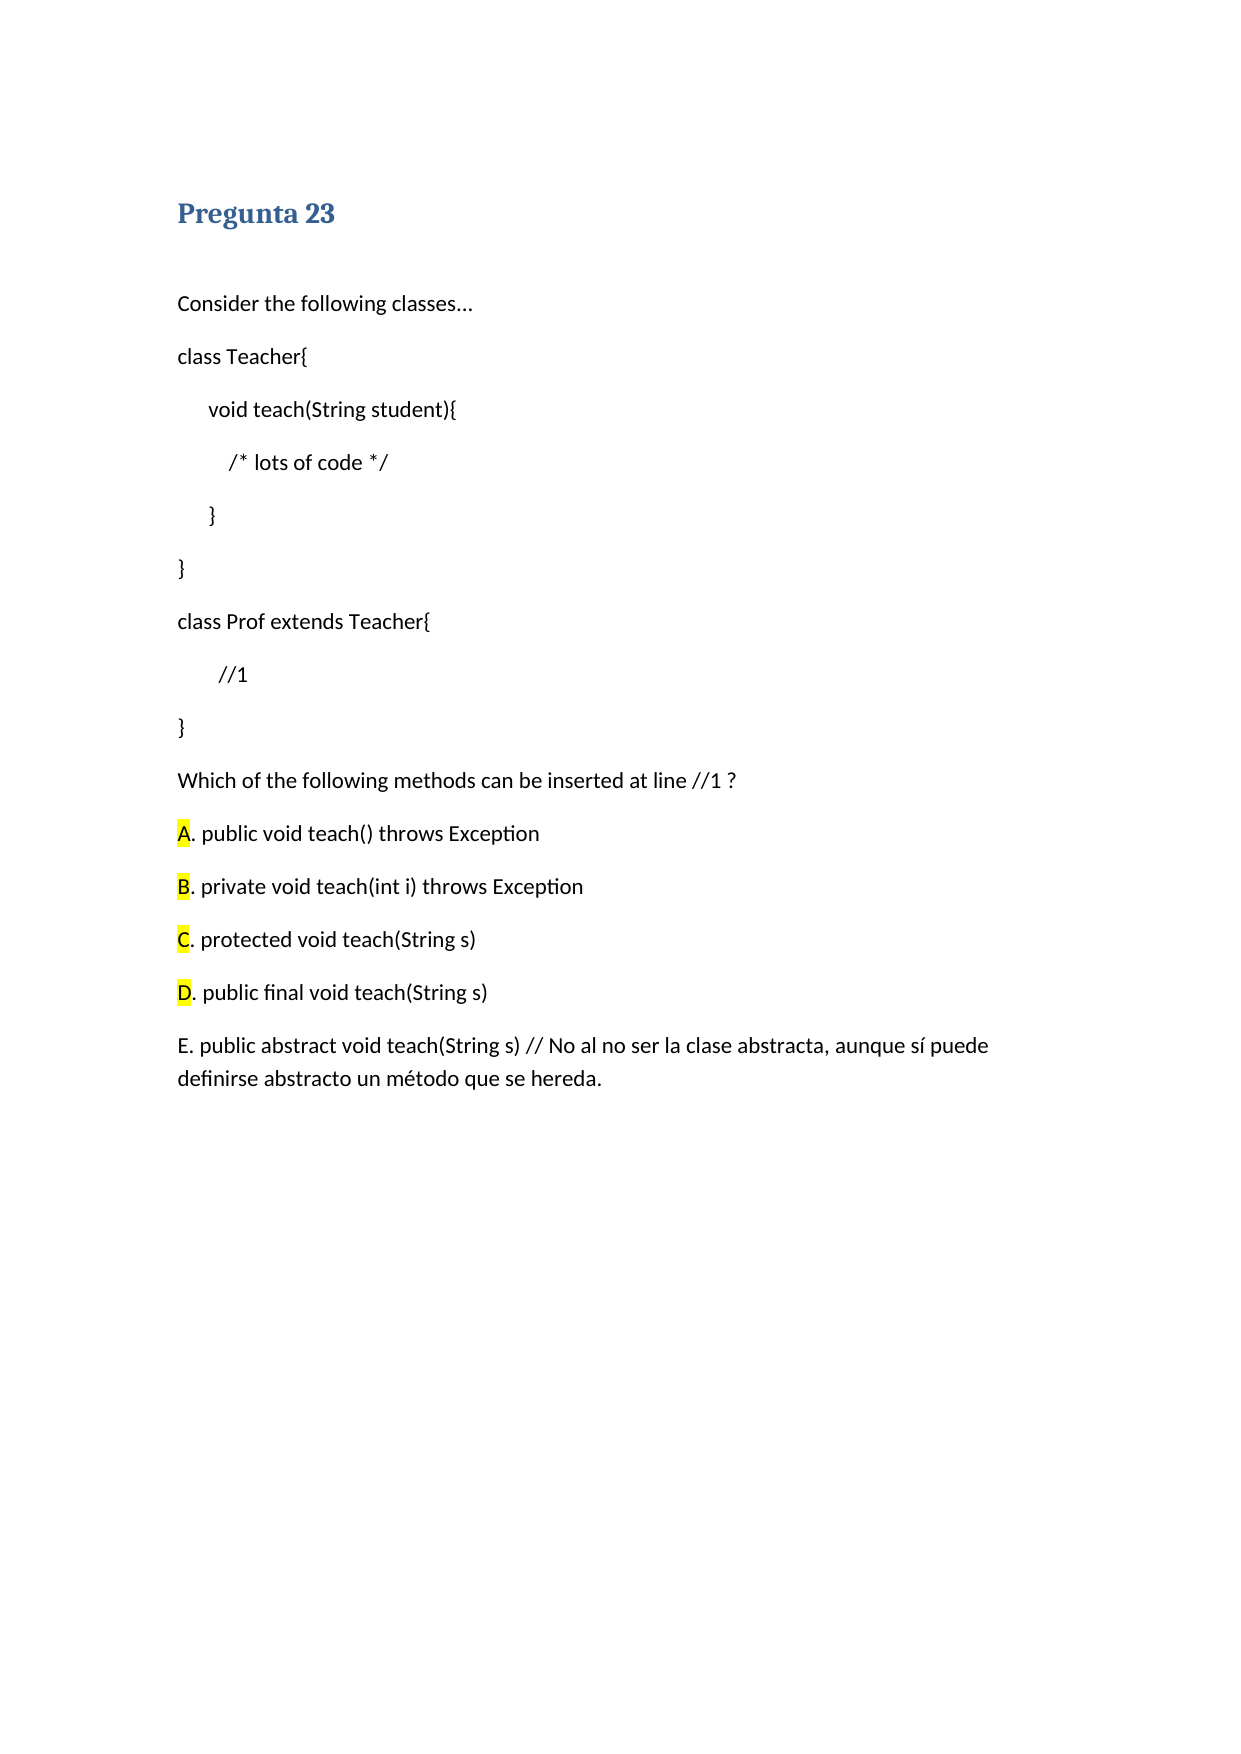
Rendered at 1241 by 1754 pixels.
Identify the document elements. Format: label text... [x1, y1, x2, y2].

text } [177, 713, 1063, 741]
text } [177, 554, 1063, 582]
text void teach(String student){ [177, 395, 1063, 423]
text class Teacher{ [177, 342, 1063, 370]
text Consider the following classes... [177, 289, 1063, 317]
text Which of the following methods can be inserted at line //1 ? [177, 766, 1063, 794]
text A. public void teach() throws Exception [177, 819, 1063, 847]
text C. protected void teach(String s) [177, 925, 1063, 953]
text } [177, 501, 1063, 529]
text class Prof extends Teacher{ [177, 607, 1063, 635]
text B. private void teach(int i) throws Exception [177, 872, 1063, 900]
text E. public abstract void teach(String s) // No al no ser la clase abstracta, aunque sí puede definirse abstracto un método que se hereda. [177, 1031, 1063, 1092]
text D. public final void teach(String s) [177, 978, 1063, 1006]
text //1 [177, 660, 1063, 688]
subtitle Pregunta 23 [177, 198, 1063, 231]
text /* lots of code */ [177, 448, 1063, 476]
